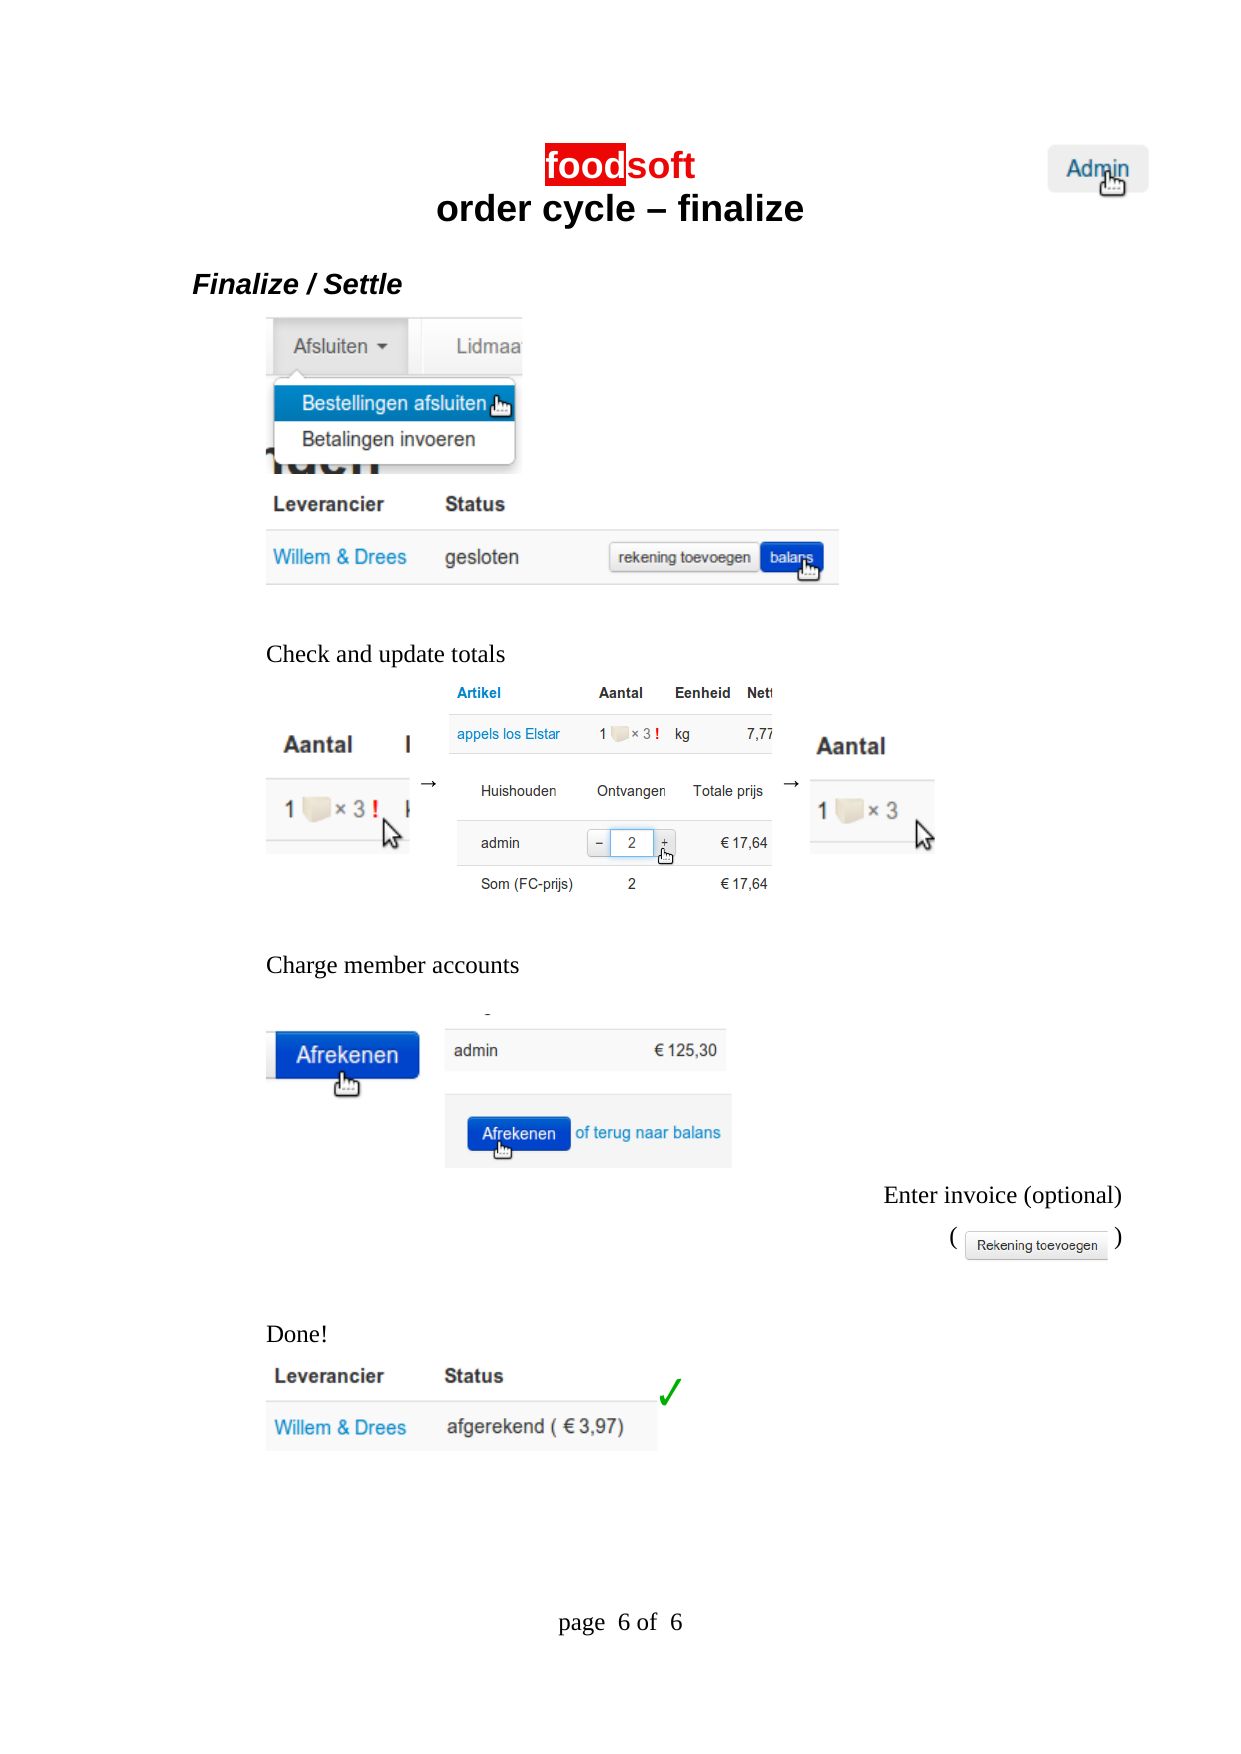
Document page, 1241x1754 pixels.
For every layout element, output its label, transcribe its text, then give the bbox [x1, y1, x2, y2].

picture [265, 1360, 658, 1451]
text Enter invoice (optional) [118, 1180, 1122, 1209]
picture [265, 486, 839, 585]
picture [1029, 127, 1168, 220]
text → [266, 680, 447, 896]
picture [265, 723, 410, 854]
text → [773, 680, 1122, 896]
text ✔ [658, 1360, 1122, 1451]
subtitle Finalize / Settle [192, 267, 1122, 300]
picture [265, 1014, 426, 1103]
text ( ) [266, 1221, 1122, 1265]
title foodsoft order cycle – finalize [118, 143, 1122, 229]
picture [809, 723, 935, 854]
text Done! [266, 1319, 1122, 1348]
text Check and update totals [266, 639, 1122, 667]
text Charge member accounts [266, 950, 1122, 979]
picture [447, 680, 773, 897]
picture [957, 1223, 1108, 1266]
picture [265, 312, 523, 474]
picture [437, 1014, 732, 1168]
